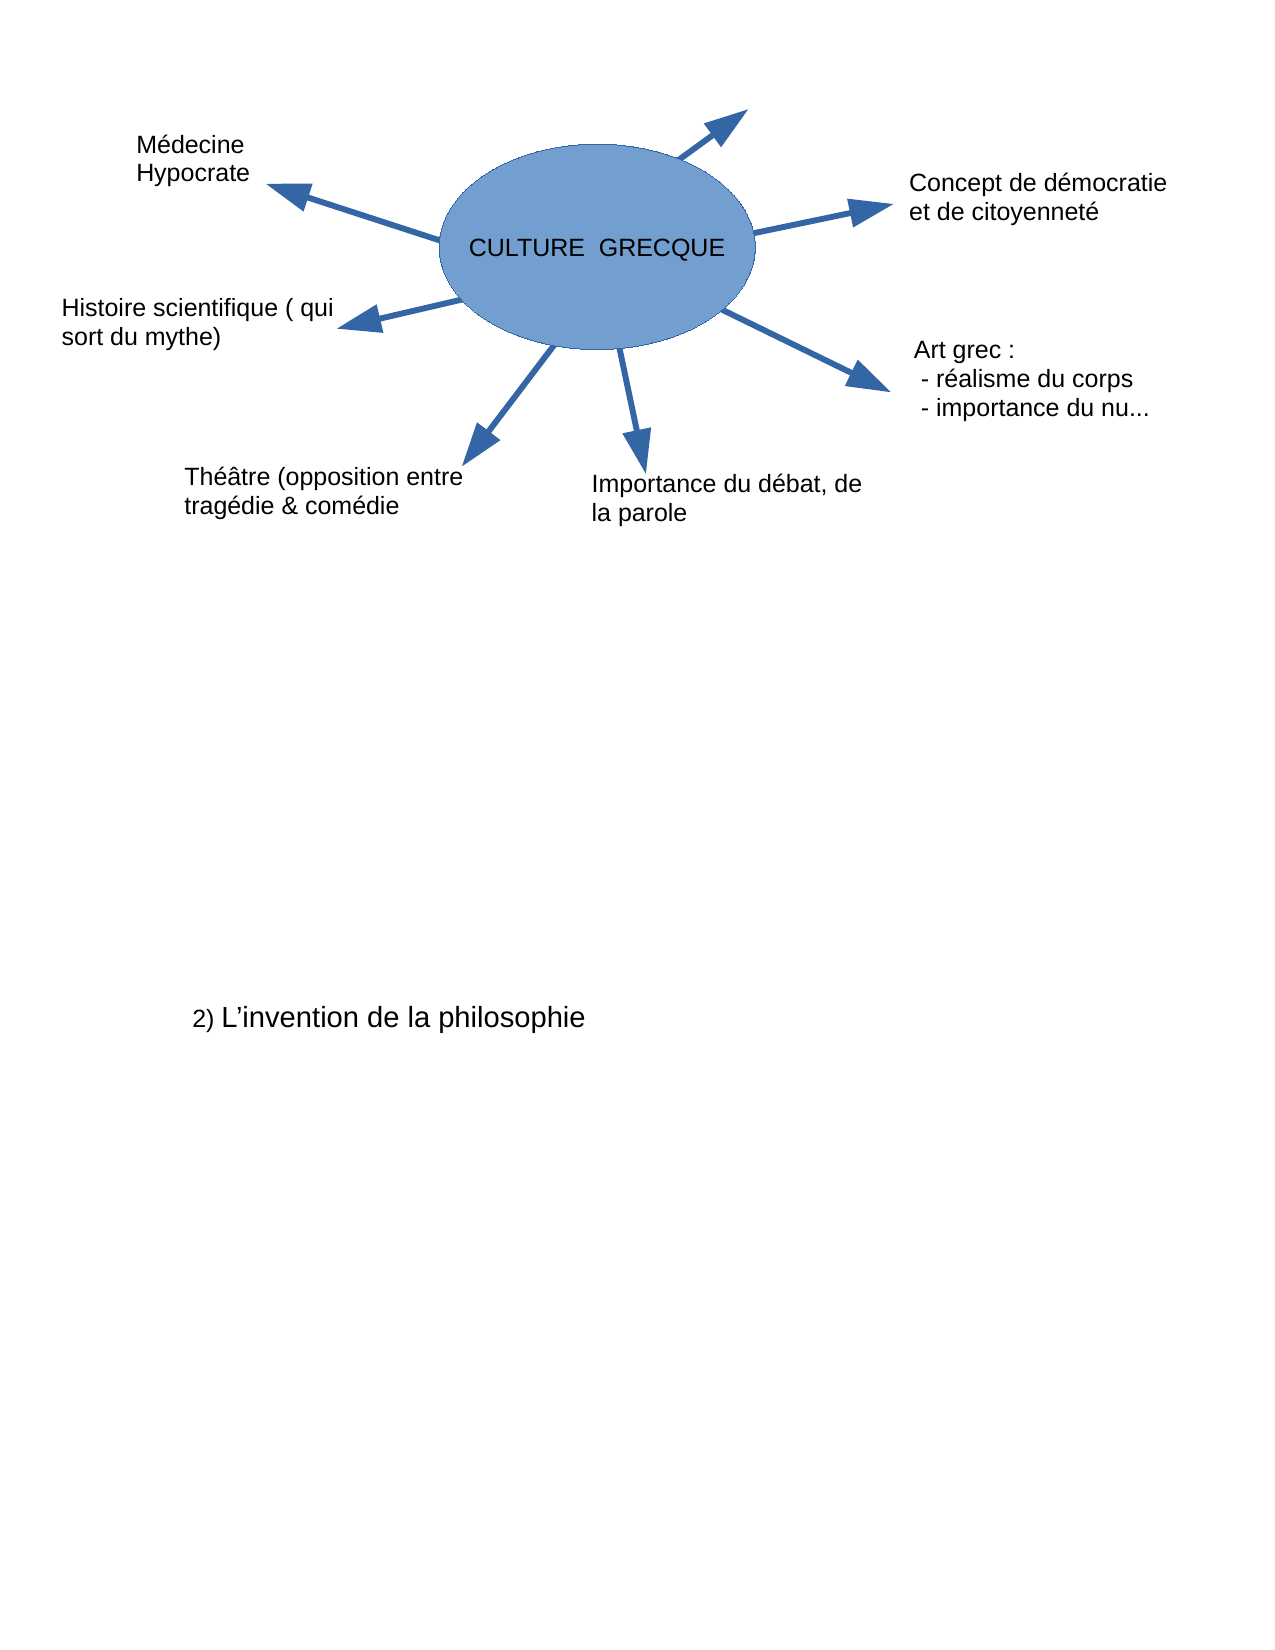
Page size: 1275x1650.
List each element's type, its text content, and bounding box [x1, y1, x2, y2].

subtitle 2) L’invention de la philosophie [118, 1000, 1157, 1033]
